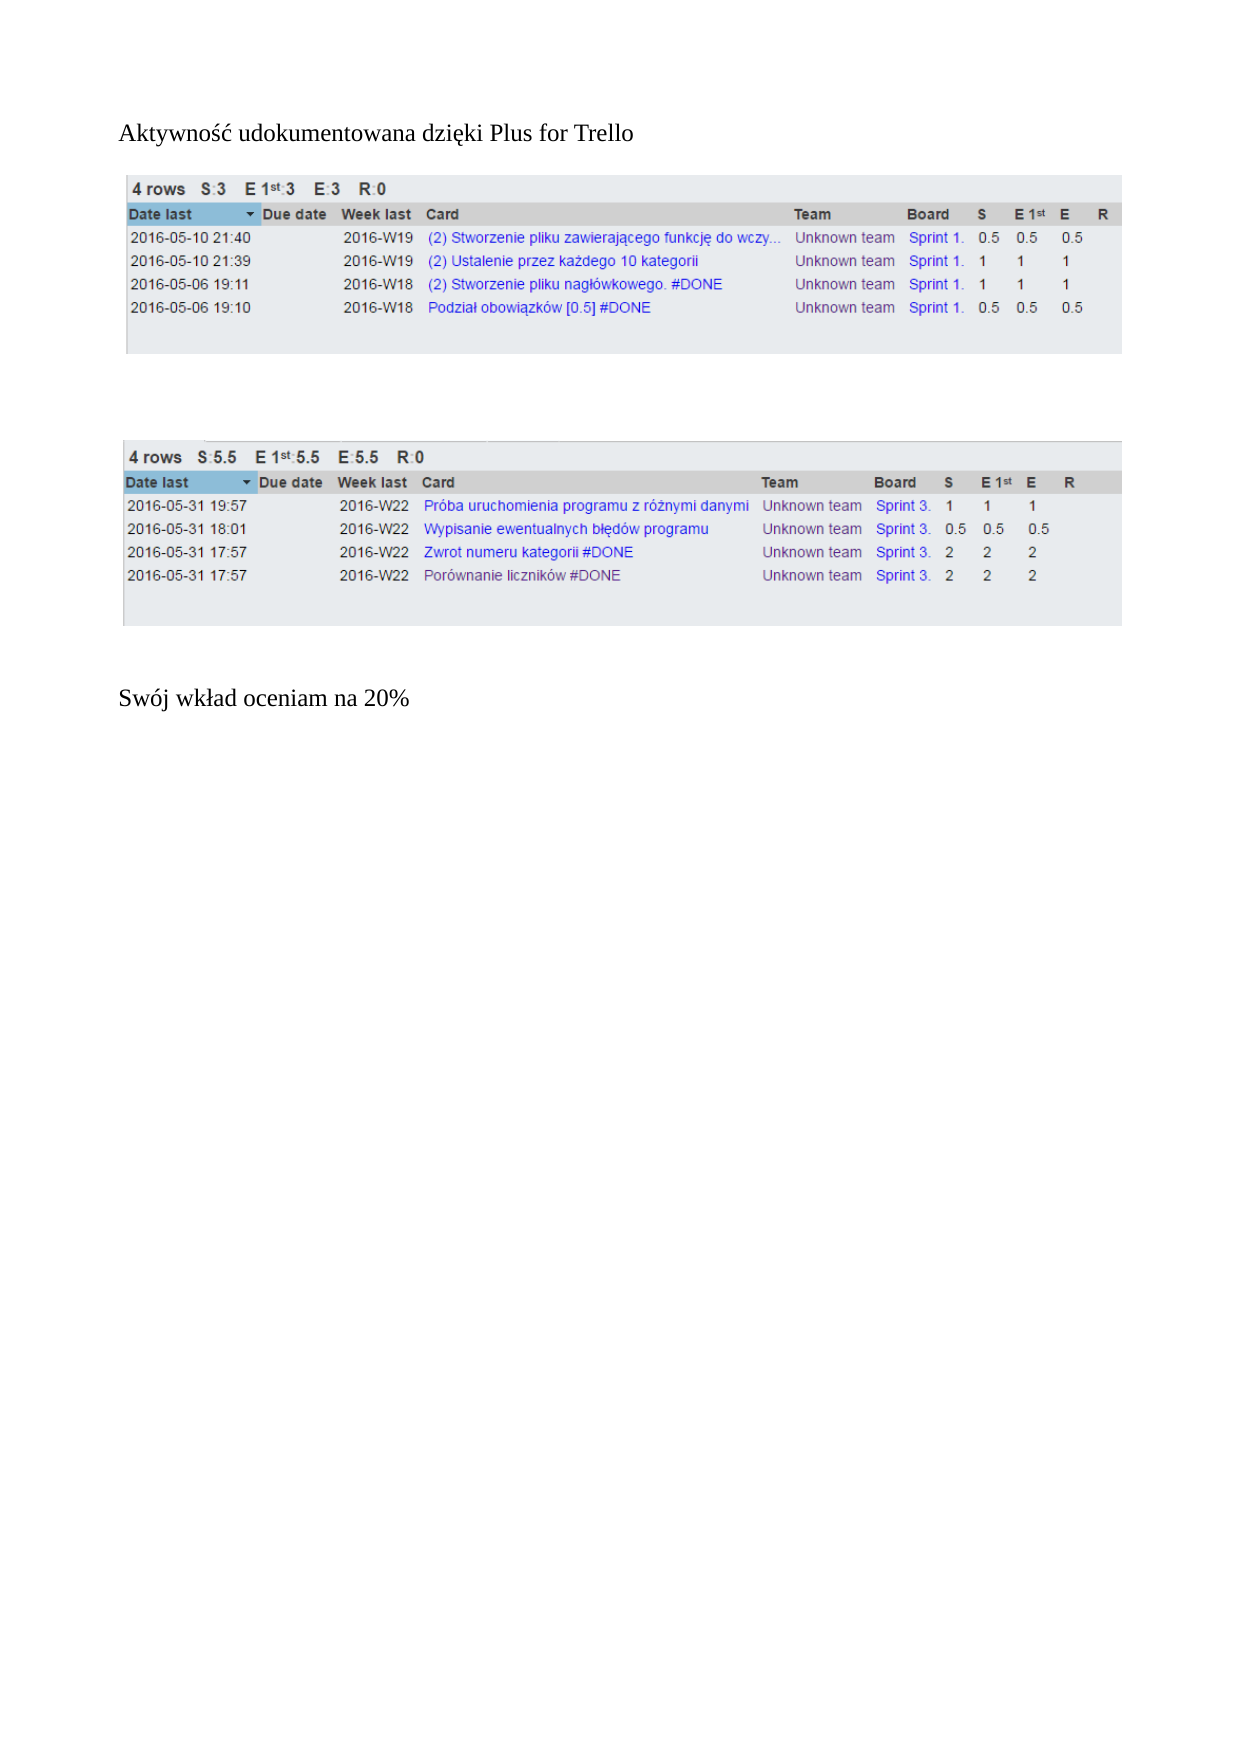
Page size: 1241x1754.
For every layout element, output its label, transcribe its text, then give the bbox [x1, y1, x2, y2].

picture [118, 175, 1122, 354]
text Aktywność udokumentowana dzięki Plus for Trello [118, 118, 1122, 147]
text Swój wkład oceniam na 20% [118, 683, 1122, 712]
picture [118, 440, 1122, 626]
